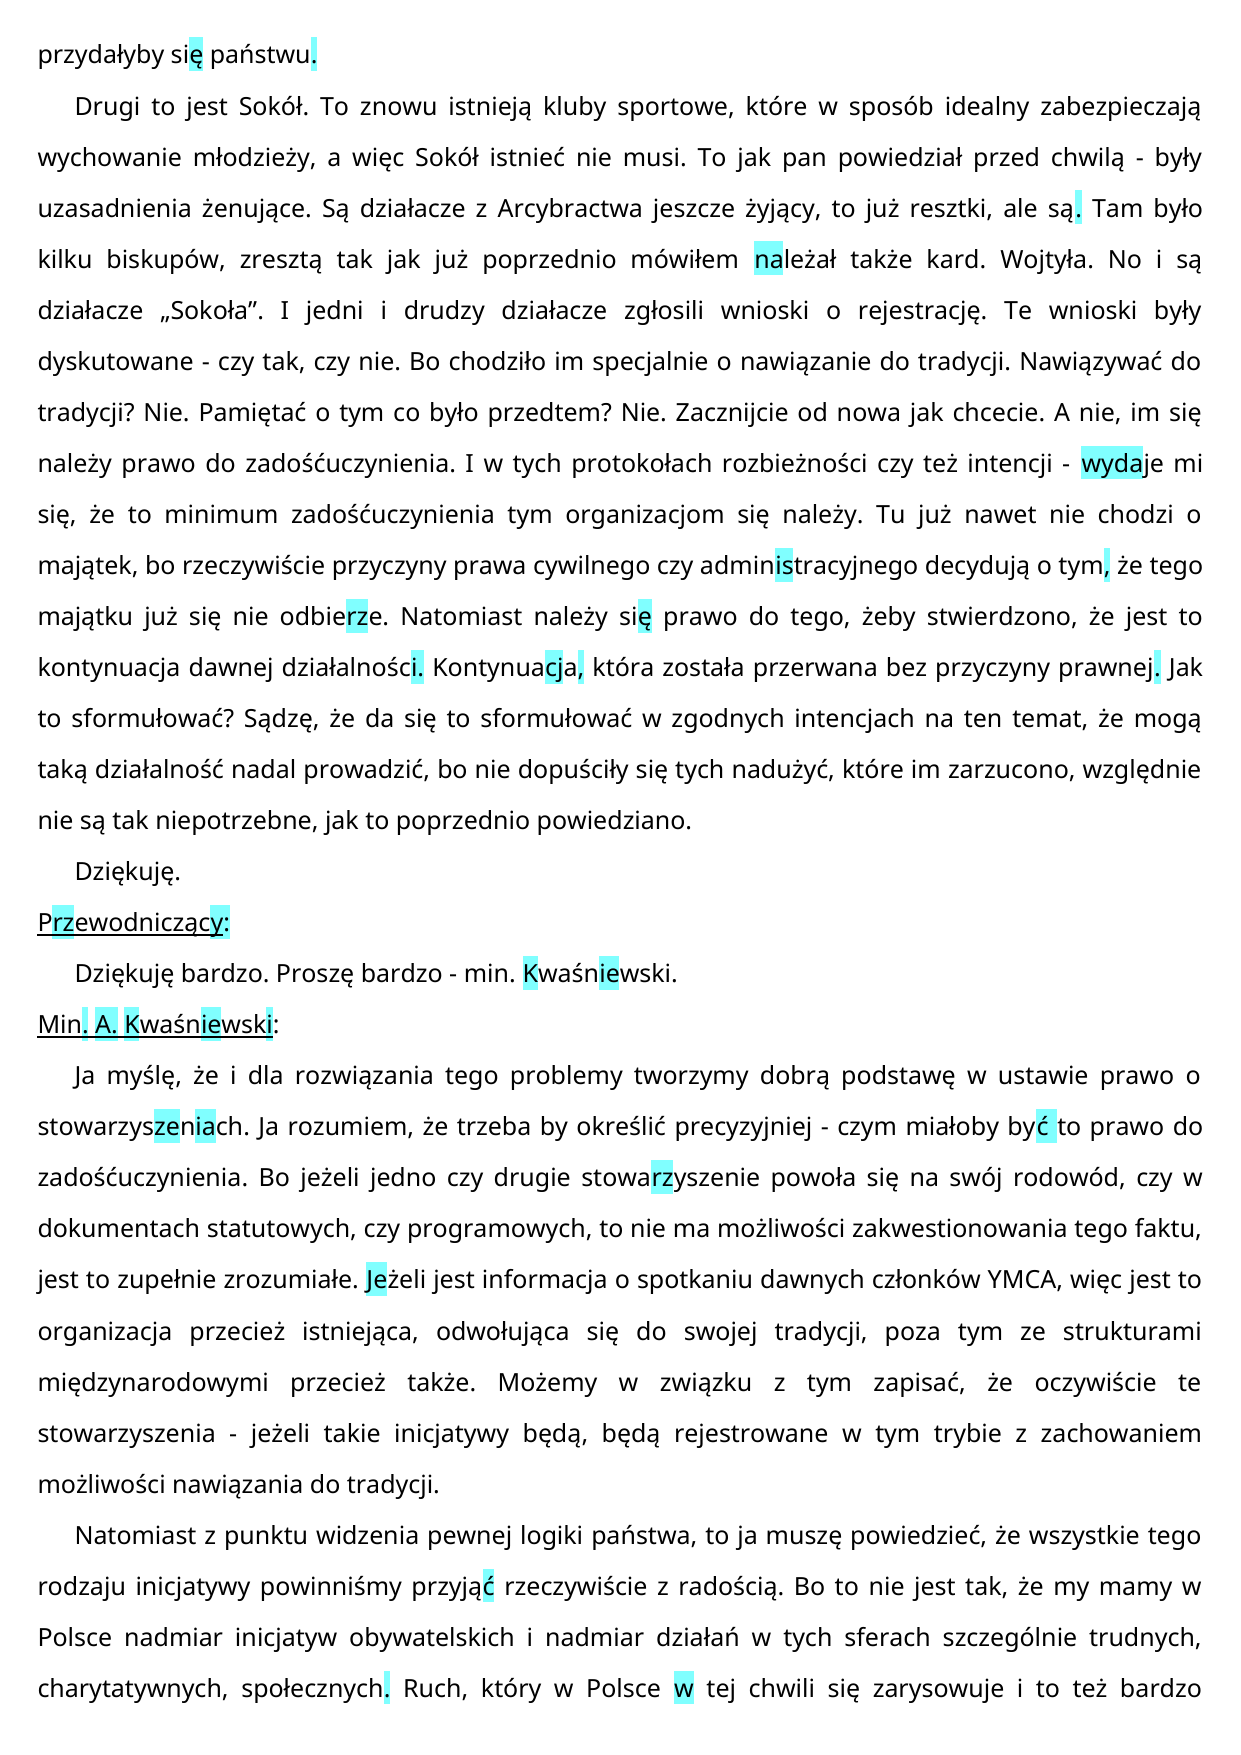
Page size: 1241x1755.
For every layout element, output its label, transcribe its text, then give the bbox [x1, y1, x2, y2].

text Dziękuję. [37, 854, 1203, 888]
text Drugi to jest Sokół. To znowu istnieją kluby sportowe, które w sposób idealny zabezpieczają wychowanie młodzieży, a więc Sokół istnieć nie musi. To jak pan powiedział przed chwilą - były uzasadnienia żenujące. Są działacze z Arcybractwa jeszcze żyjący, to już resztki, ale są. Tam było kilku biskupów, zresztą tak jak już poprzednio mówiłem należał także kard. Wojtyła. No i są działacze „Sokoła”. I jedni i drudzy działacze zgłosili wnioski o rejestrację. Te wnioski były dyskutowane - czy tak, czy nie. Bo chodziło im specjalnie o nawiązanie do tradycji. Nawiązywać do tradycji? Nie. Pamiętać o tym co było przedtem? Nie. Zacznijcie od nowa jak chcecie. A nie, im się należy prawo do zadośćuczynienia. I w tych protokołach rozbieżności czy też intencji - wydaje mi się, że to minimum zadośćuczynienia tym organizacjom się należy. Tu już nawet nie chodzi o majątek, bo rzeczywiście przyczyny prawa cywilnego czy administracyjnego decydują o tym, że tego majątku już się nie odbierze. Natomiast należy się prawo do tego, żeby stwierdzono, że jest to kontynuacja dawnej działalności. Kontynuacja, która została przerwana bez przyczyny prawnej. Jak to sformułować? Sądzę, że da się to sformułować w zgodnych intencjach na ten temat, że mogą taką działalność nadal prowadzić, bo nie dopuściły się tych nadużyć, które im zarzucono, względnie nie są tak niepotrzebne, jak to poprzednio powiedziano. [37, 88, 1203, 837]
text Przewodniczący: [37, 905, 1203, 939]
text Min. A. Kwaśniewski: [37, 1007, 1203, 1041]
text Ja myślę, że i dla rozwiązania tego problemy tworzymy dobrą podstawę w ustawie prawo o stowarzyszeniach. Ja rozumiem, że trzeba by określić precyzyjniej - czym miałoby być to prawo do zadośćuczynienia. Bo jeżeli jedno czy drugie stowarzyszenie powoła się na swój rodowód, czy w dokumentach statutowych, czy programowych, to nie ma możliwości zakwestionowania tego faktu, jest to zupełnie zrozumiałe. Jeżeli jest informacja o spotkaniu dawnych członków YMCA, więc jest to organizacja przecież istniejąca, odwołująca się do swojej tradycji, poza tym ze strukturami międzynarodowymi przecież także. Możemy w związku z tym zapisać, że oczywiście te stowarzyszenia - jeżeli takie inicjatywy będą, będą rejestrowane w tym trybie z zachowaniem możliwości nawiązania do tradycji. [37, 1058, 1203, 1500]
text przydałyby się państwu. [37, 37, 1203, 71]
text Dziękuję bardzo. Proszę bardzo - min. Kwaśniewski. [37, 956, 1203, 990]
text Natomiast z punktu widzenia pewnej logiki państwa, to ja muszę powiedzieć, że wszystkie tego rodzaju inicjatywy powinniśmy przyjąć rzeczywiście z radością. Bo to nie jest tak, że my mamy w Polsce nadmiar inicjatyw obywatelskich i nadmiar działań w tych sferach szczególnie trudnych, charytatywnych, społecznych. Ruch, który w Polsce w tej chwili się zarysowuje i to też bardzo [37, 1517, 1203, 1704]
